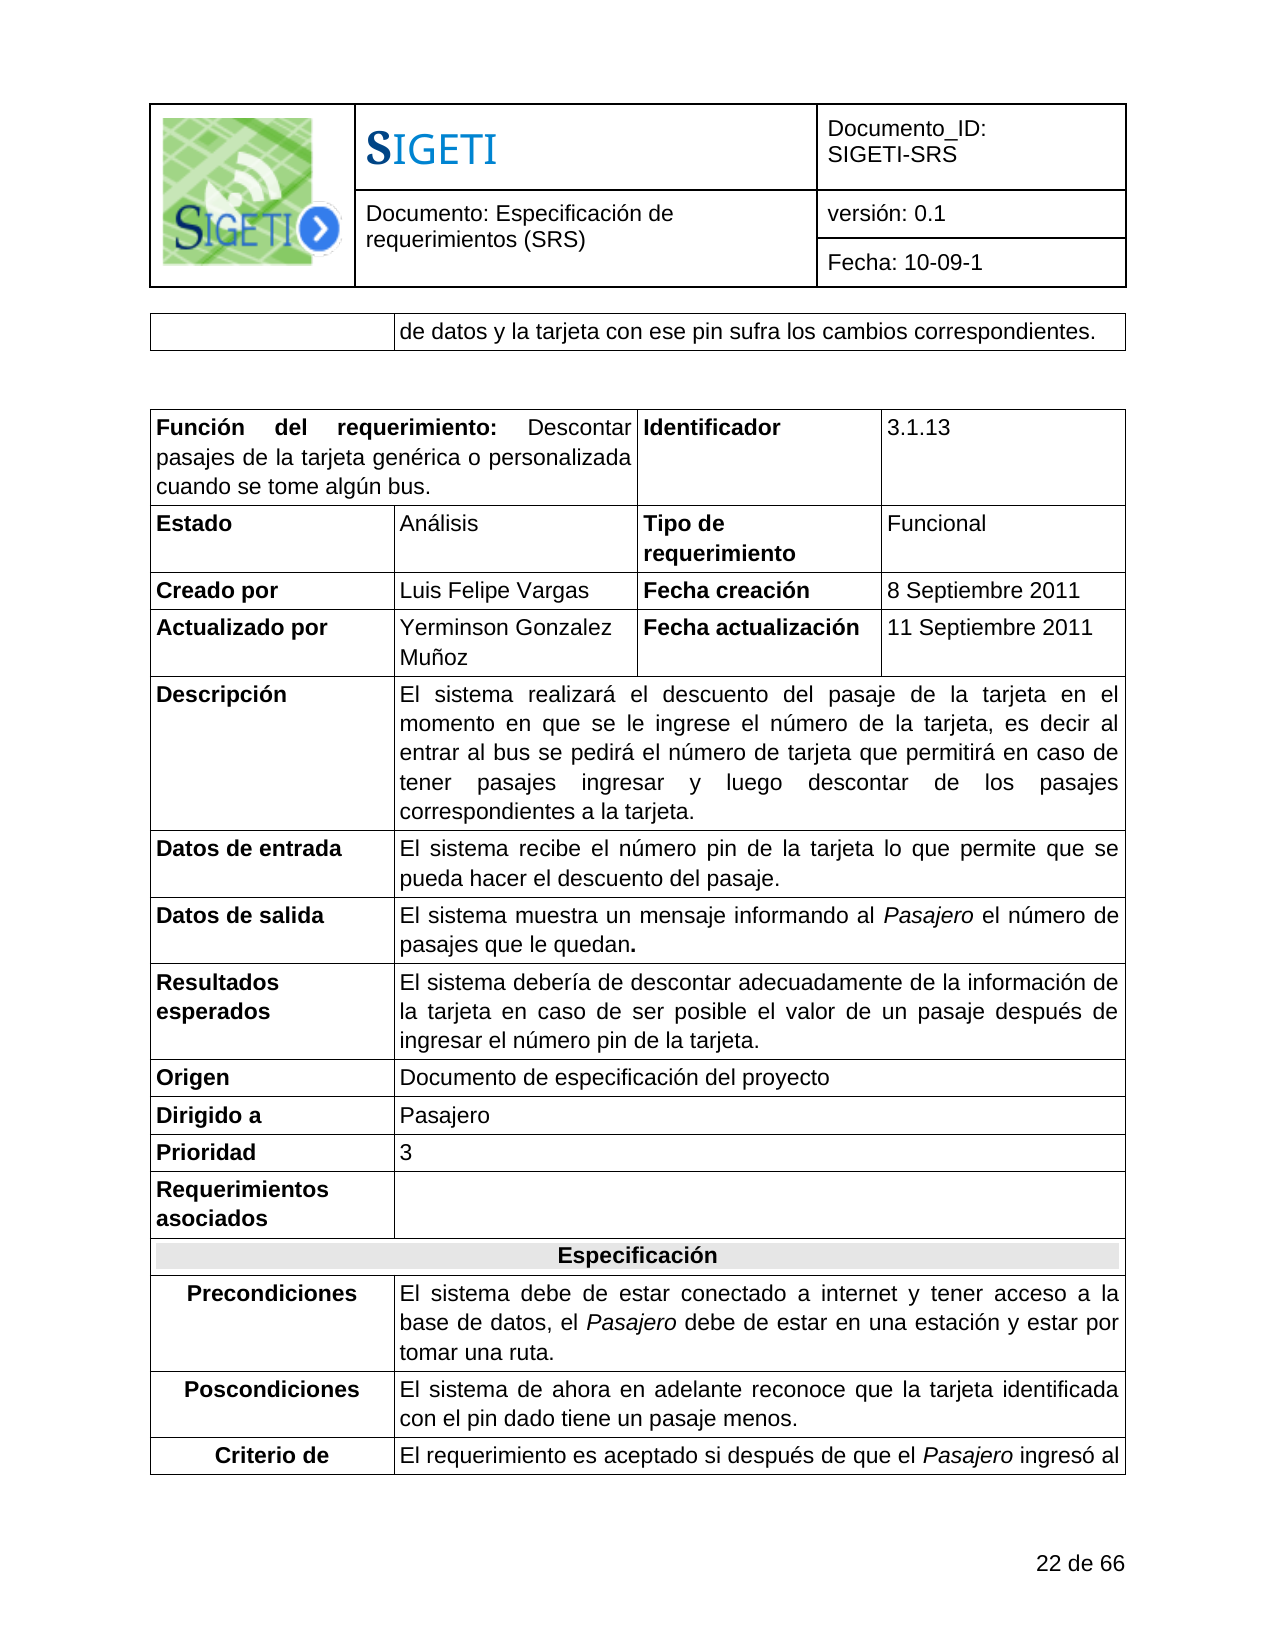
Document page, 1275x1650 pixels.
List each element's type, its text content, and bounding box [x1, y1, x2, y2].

table_cell El sistema realizará el descuento del pasaje de la tarjeta en el momento en que se le ingrese el número de la tarjeta, es decir al entrar al bus se pedirá el número de tarjeta que permitirá en caso de tener pasajes ingresar y luego descontar de los pasajes correspondientes a la tarjeta. [395, 677, 1125, 830]
table_cell 8 Septiembre 2011 [882, 573, 1125, 609]
table_cell Datos de entrada [151, 831, 394, 897]
table_cell [151, 314, 394, 350]
table_cell Fecha actualización [638, 610, 881, 676]
table_cell El sistema recibe el número pin de la tarjeta lo que permite que se pueda hacer el descuento del pasaje. [395, 831, 1125, 897]
table_cell El sistema debería de descontar adecuadamente de la información de la tarjeta en caso de ser posible el valor de un pasaje después de ingresar el número pin de la tarjeta. [395, 964, 1125, 1059]
table_cell Criterio de [151, 1438, 394, 1474]
table_cell Resultados esperados [151, 964, 394, 1059]
table_cell Especificación [151, 1239, 1125, 1274]
table_cell Actualizado por [151, 610, 394, 676]
table_cell Fecha creación [638, 573, 881, 609]
table_cell Prioridad [151, 1135, 394, 1171]
table_cell Pasajero [395, 1097, 1125, 1134]
table_cell Descripción [151, 677, 394, 830]
table_cell Requerimientos asociados [151, 1172, 394, 1237]
table_cell [395, 1172, 1125, 1237]
table_cell Funcional [882, 506, 1125, 572]
table_cell Documento de especificación del proyecto [395, 1060, 1125, 1096]
picture [162, 118, 343, 266]
table_cell El sistema de ahora en adelante reconoce que la tarjeta identificada con el pin dado tiene un pasaje menos. [395, 1372, 1125, 1437]
table_cell Yerminson Gonzalez Muñoz [395, 610, 637, 676]
table_cell Origen [151, 1060, 394, 1096]
table_header Identificador [638, 410, 881, 505]
table_cell Estado [151, 506, 394, 572]
table_cell El requerimiento es aceptado si después de que el Pasajero ingresó al [395, 1438, 1125, 1474]
table_cell Datos de salida [151, 898, 394, 963]
table_cell Luis Felipe Vargas [395, 573, 637, 609]
table_cell de datos y la tarjeta con ese pin sufra los cambios correspondientes. [395, 314, 1125, 350]
table_cell 11 Septiembre 2011 [882, 610, 1125, 676]
table_cell El sistema debe de estar conectado a internet y tener acceso a la base de datos, el Pasajero debe de estar en una estación y estar por tomar una ruta. [395, 1276, 1125, 1371]
table_header Función del requerimiento: Descontar pasajes de la tarjeta genérica o personalizada cuando se tome algún bus. [151, 410, 637, 505]
table_cell Creado por [151, 573, 394, 609]
table_cell Poscondiciones [151, 1372, 394, 1437]
table_cell 3 [395, 1135, 1125, 1171]
table_cell Análisis [395, 506, 637, 572]
table_cell Tipo de requerimiento [638, 506, 881, 572]
table_cell El sistema muestra un mensaje informando al Pasajero el número de pasajes que le quedan. [395, 898, 1125, 963]
table_cell Precondiciones [151, 1276, 394, 1371]
table_cell Dirigido a [151, 1097, 394, 1134]
table_header 3.1.13 [882, 410, 1125, 505]
